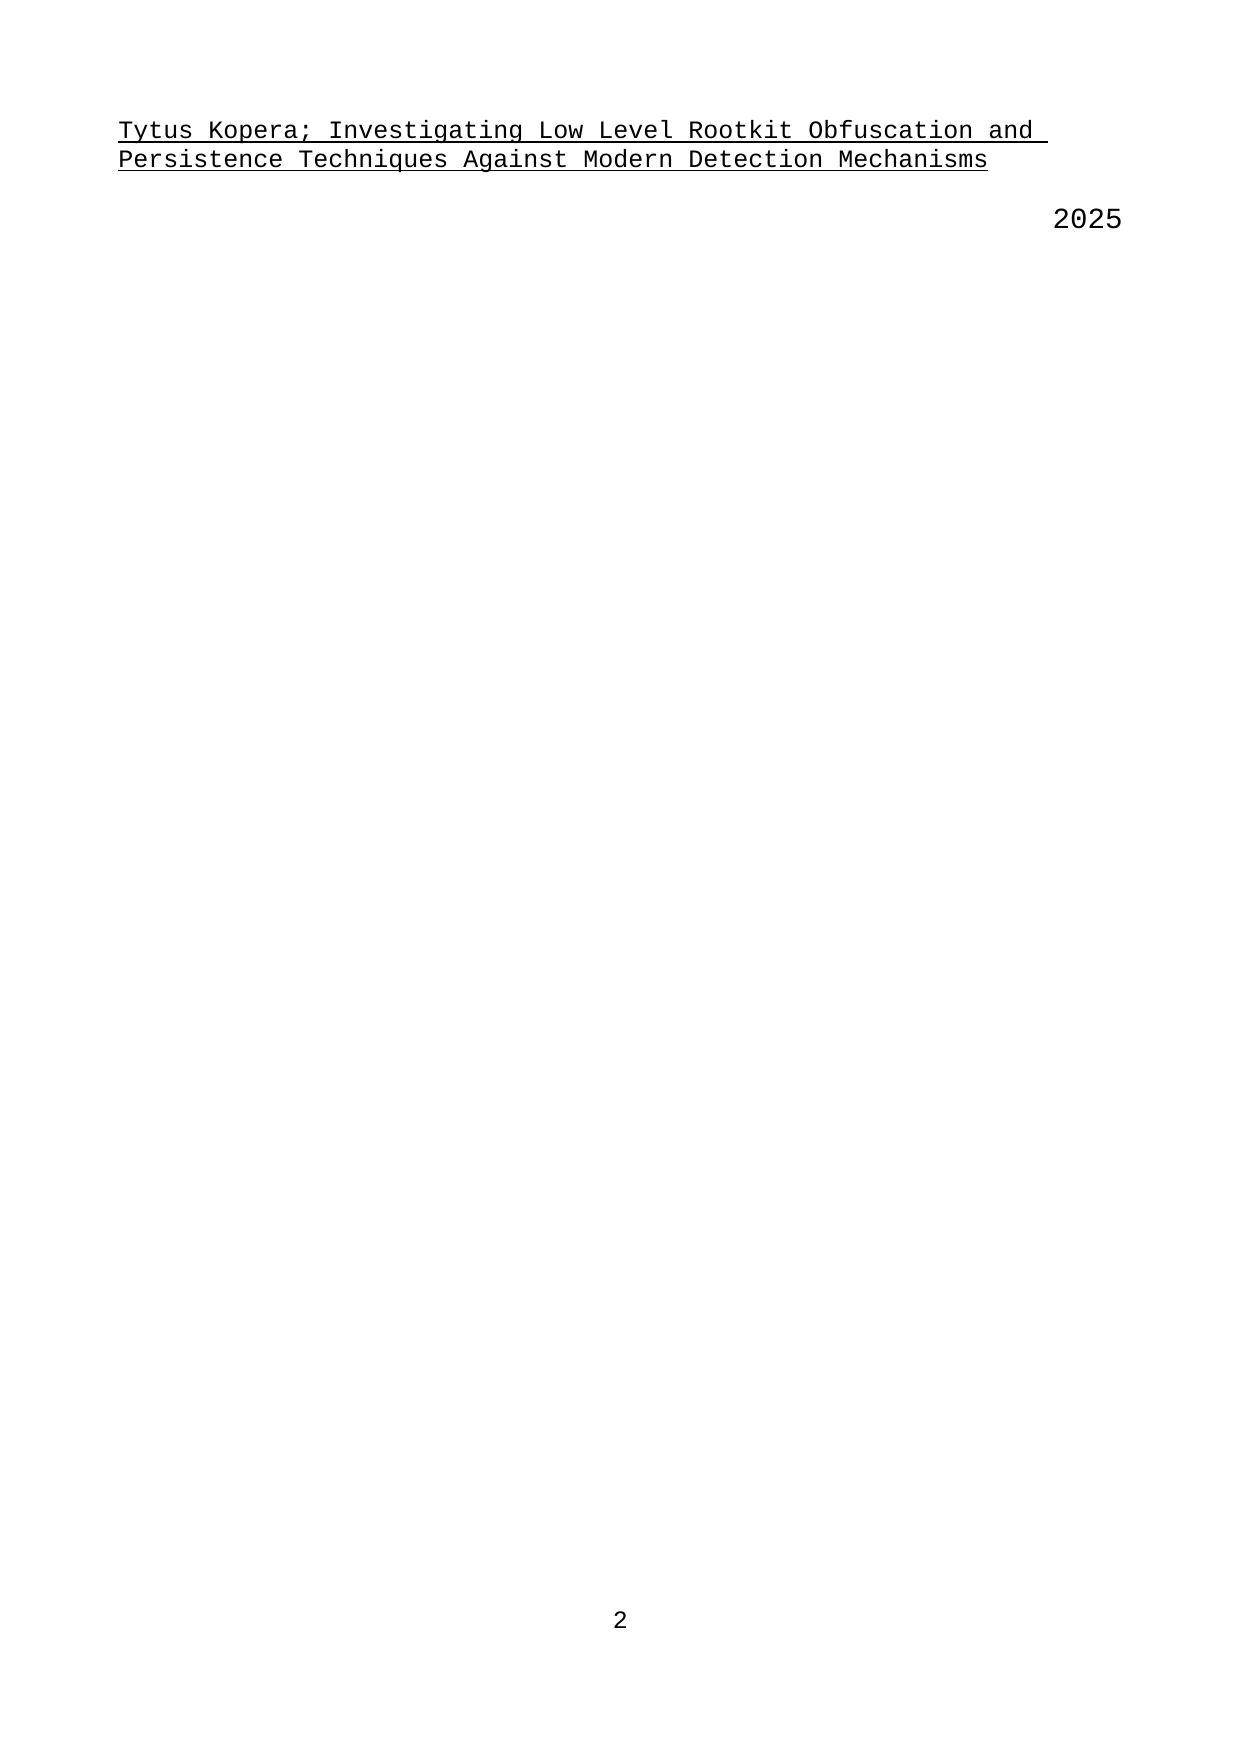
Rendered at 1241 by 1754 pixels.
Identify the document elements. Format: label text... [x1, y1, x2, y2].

text 2025 [118, 204, 1122, 237]
